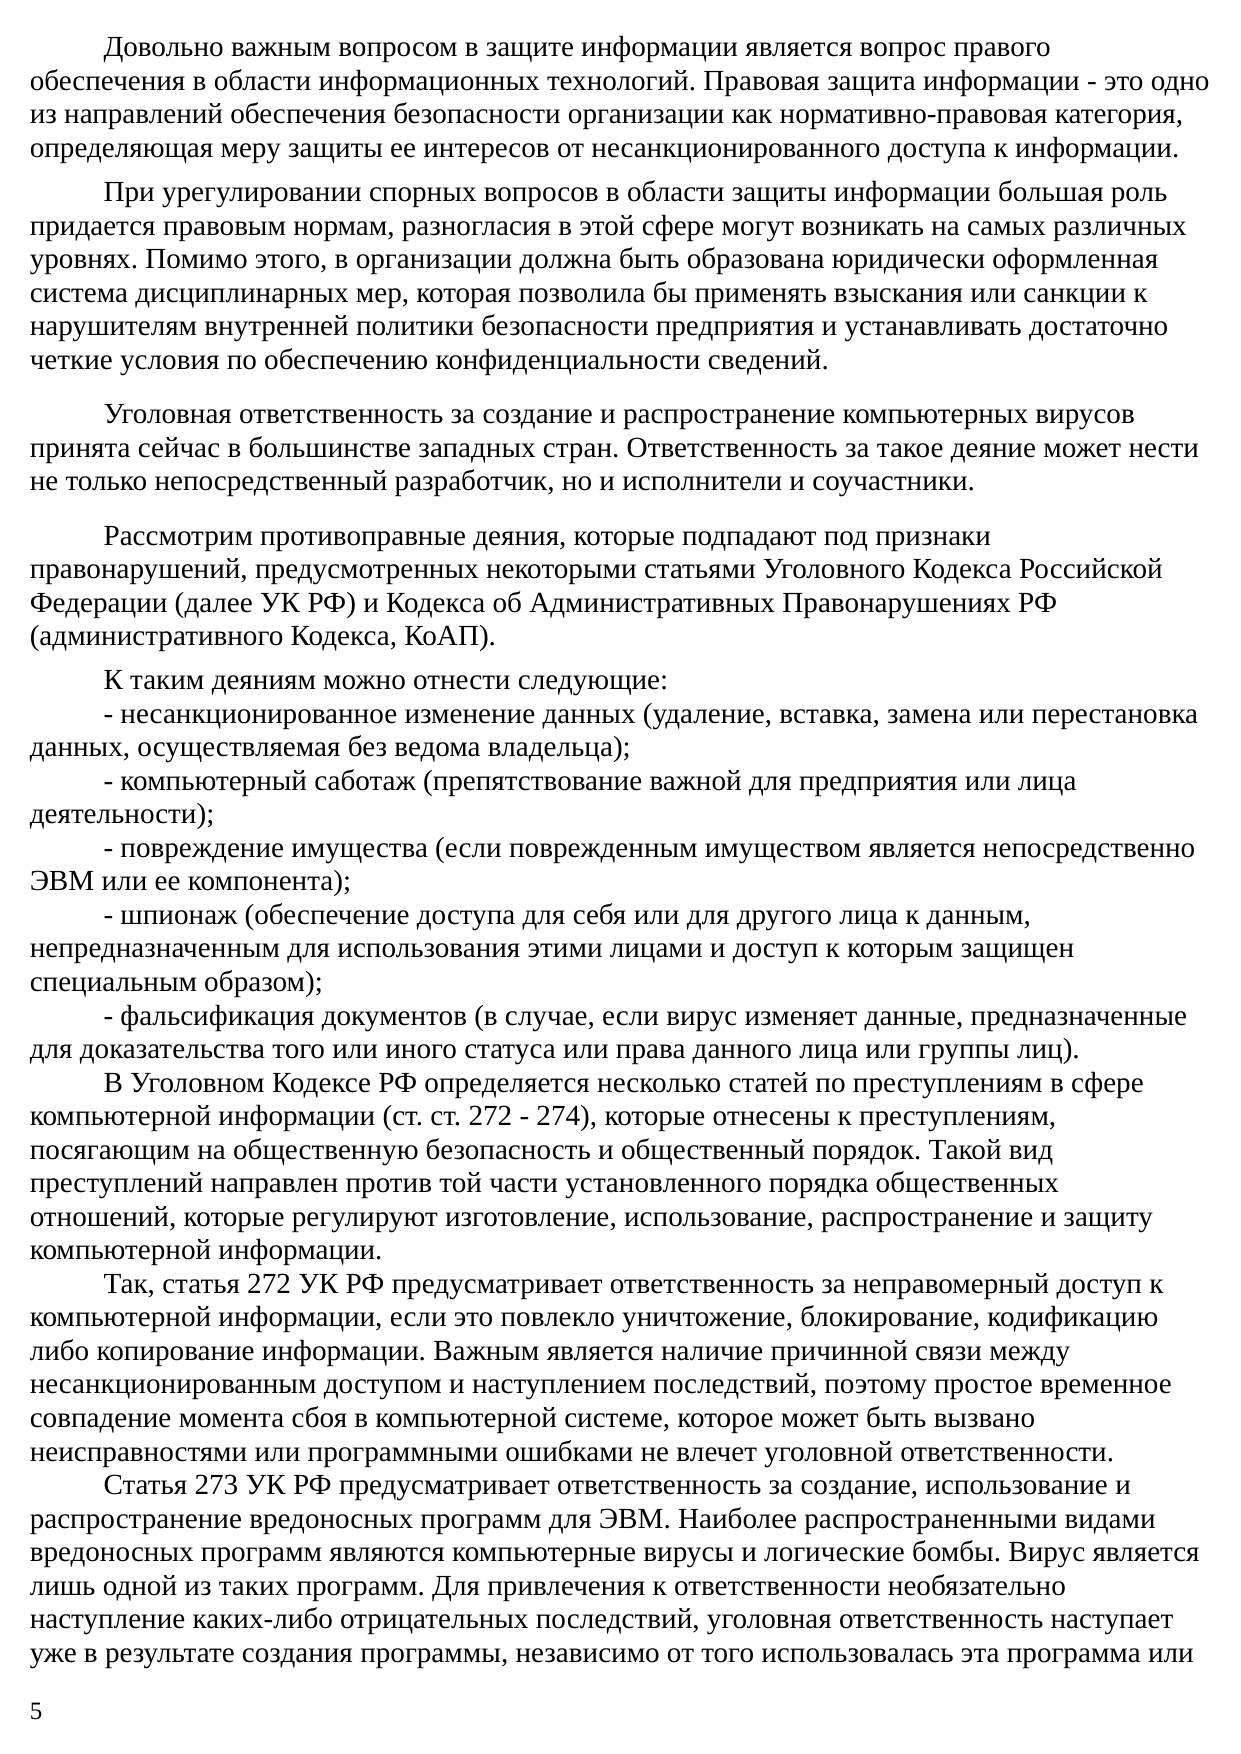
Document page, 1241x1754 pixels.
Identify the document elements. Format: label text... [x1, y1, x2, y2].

text Довольно важным вопросом в защите информации является вопрос правого обеспечения в области информационных технологий. Правовая защита информации - это одно из направлений обеспечения безопасности организации как нормативно-правовая категория, определяющая меру защиты ее интересов от несанкционированного доступа к информации. [29, 29, 1211, 164]
text При урегулировании спорных вопросов в области защиты информации большая роль придается правовым нормам, разногласия в этой сфере могут возникать на самых различных уровнях. Помимо этого, в организации должна быть образована юридически оформленная система дисциплинарных мер, которая позволила бы применять взыскания или санкции к нарушителям внутренней политики безопасности предприятия и устанавливать достаточно четкие условия по обеспечению конфиденциальности сведений. [29, 174, 1211, 375]
text - компьютерный саботаж (препятствование важной для предприятия или лица деятельности); [29, 763, 1211, 830]
text Статья 273 УК РФ предусматривает ответственность за создание, использование и распространение вредоносных программ для ЭВМ. Наиболее распространенными видами вредоносных программ являются компьютерные вирусы и логические бомбы. Вирус является лишь одной из таких программ. Для привлечения к ответственности необязательно наступление каких-либо отрицательных последствий, уголовная ответственность наступает уже в результате создания программы, независимо от того использовалась эта программа или [29, 1467, 1211, 1668]
text К таким деяниям можно отнести следующие: [29, 662, 1211, 696]
text Рассмотрим противоправные деяния, которые подпадают под признаки правонарушений, предусмотренных некоторыми статьями Уголовного Кодекса Российской Федерации (далее УК РФ) и Кодекса об Административных Правонарушениях РФ (административного Кодекса, КоАП). [29, 518, 1211, 652]
text - фальсификация документов (в случае, если вирус изменяет данные, предназначенные для доказательства того или иного статуса или права данного лица или группы лиц). [29, 998, 1211, 1065]
text В Уголовном Кодексе РФ определяется несколько статей по преступлениям в сфере компьютерной информации (ст. ст. 272 - 274), которые отнесены к преступлениям, посягающим на общественную безопасность и общественный порядок. Такой вид преступлений направлен против той части установленного порядка общественных отношений, которые регулируют изготовление, использование, распространение и защиту компьютерной информации. [29, 1065, 1211, 1266]
text Так, статья 272 УК РФ предусматривает ответственность за неправомерный доступ к компьютерной информации, если это повлекло уничтожение, блокирование, кодификацию либо копирование информации. Важным является наличие причинной связи между несанкционированным доступом и наступлением последствий, поэтому простое временное совпадение момента сбоя в компьютерной системе, которое может быть вызвано неисправностями или программными ошибками не влечет уголовной ответственности. [29, 1266, 1211, 1467]
text - повреждение имущества (если поврежденным имуществом является непосредственно ЭВМ или ее компонента); [29, 830, 1211, 897]
text Уголовная ответственность за создание и распространение компьютерных вирусов принята сейчас в большинстве западных стран. Ответственность за такое деяние может нести не только непосредственный разработчик, но и исполнители и соучастники. [29, 396, 1211, 497]
text - несанкционированное изменение данных (удаление, вставка, замена или перестановка данных, осуществляемая без ведома владельца); [29, 696, 1211, 763]
text - шпионаж (обеспечение доступа для себя или для другого лица к данным, непредназначенным для использования этими лицами и доступ к которым защищен специальным образом); [29, 897, 1211, 998]
